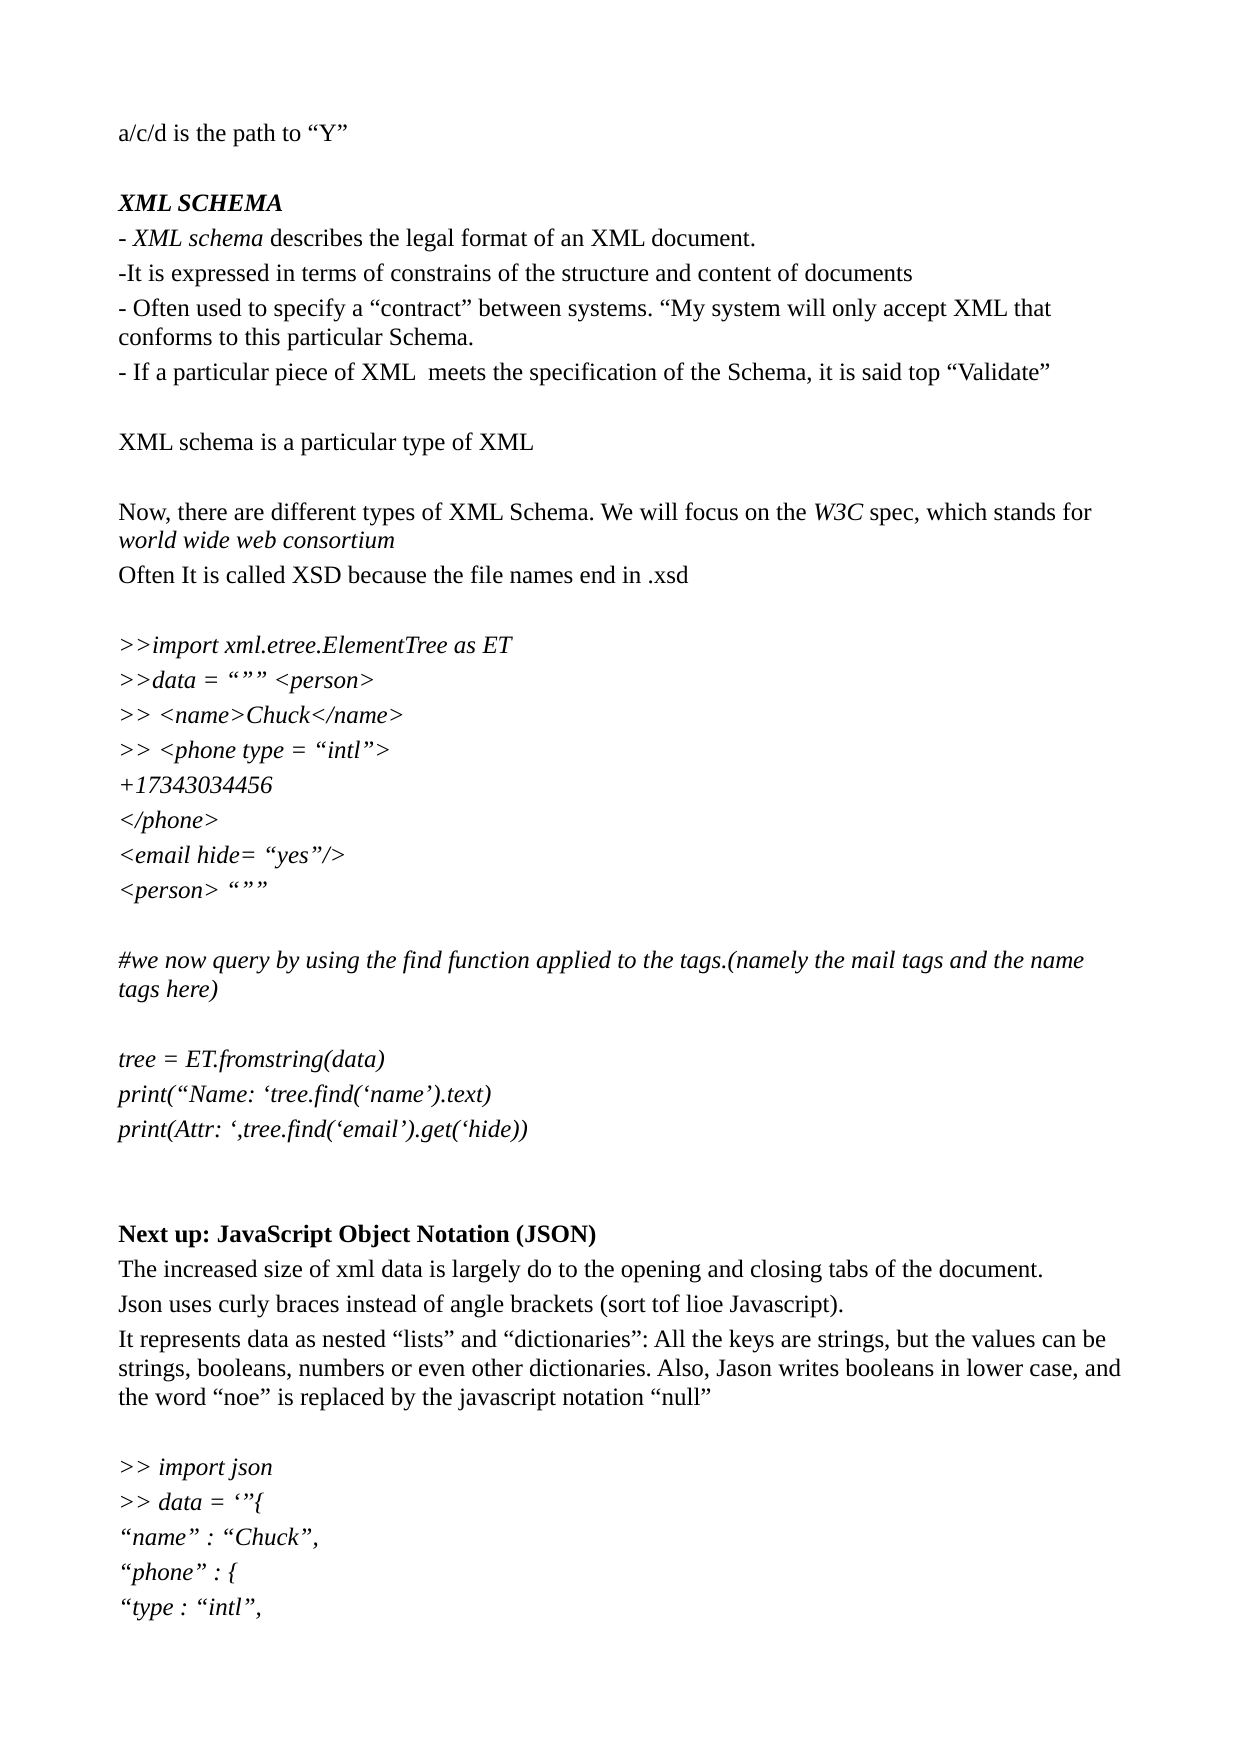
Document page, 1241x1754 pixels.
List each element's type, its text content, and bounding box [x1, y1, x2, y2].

text “phone” : { [118, 1557, 1122, 1586]
text - XML schema describes the legal format of an XML document. [118, 223, 1122, 252]
text >> data = ‘’’{ [118, 1487, 1122, 1516]
text +17343034456 [118, 771, 1122, 799]
text Json uses curly braces instead of angle brackets (sort tof lioe Javascript). [118, 1289, 1122, 1318]
text Often It is called XSD because the file names end in .xsd [118, 561, 1122, 589]
text - If a particular piece of XML meets the specification of the Schema, it is said top “Validate” [118, 357, 1122, 386]
text >>import xml.etree.ElementTree as ET [118, 631, 1122, 659]
text <email hide= “yes”/> [118, 841, 1122, 869]
text - Often used to specify a “contract” between systems. “My system will only accept XML that conforms to this particular Schema. [118, 293, 1122, 351]
text Next up: JavaScript Object Notation (JSON) [118, 1219, 1122, 1248]
text “name” : “Chuck”, [118, 1522, 1122, 1551]
text >>data = “”” <person> [118, 666, 1122, 694]
text -It is expressed in terms of constrains of the structure and content of documents [118, 258, 1122, 287]
text </phone> [118, 806, 1122, 834]
text <person> “”” [118, 876, 1122, 904]
text >> import json [118, 1452, 1122, 1481]
text print(Attr: ‘,tree.find(‘email’).get(‘hide)) [118, 1114, 1122, 1143]
text print(“Name: ‘tree.find(‘name’).text) [118, 1079, 1122, 1108]
text “type : “intl”, [118, 1592, 1122, 1621]
text >> <phone type = “intl”> [118, 736, 1122, 764]
text tree = ET.fromstring(data) [118, 1044, 1122, 1073]
text XML SCHEMA [118, 188, 1122, 217]
text It represents data as nested “lists” and “dictionaries”: All the keys are strings, but the values can be strings, booleans, numbers or even other dictionaries. Also, Jason writes booleans in lower case, and the word “noe” is replaced by the javascript notation “null” [118, 1324, 1122, 1411]
text a/c/d is the path to “Y” [118, 118, 1122, 147]
text XML schema is a particular type of XML [118, 427, 1122, 456]
text #we now query by using the find function applied to the tags.(namely the mail tags and the name tags here) [118, 946, 1122, 1003]
text Now, there are different types of XML Schema. We will focus on the W3C spec, which stands for world wide web consortium [118, 497, 1122, 554]
text >> <name>Chuck</name> [118, 701, 1122, 729]
text The increased size of xml data is largely do to the opening and closing tabs of the document. [118, 1254, 1122, 1283]
